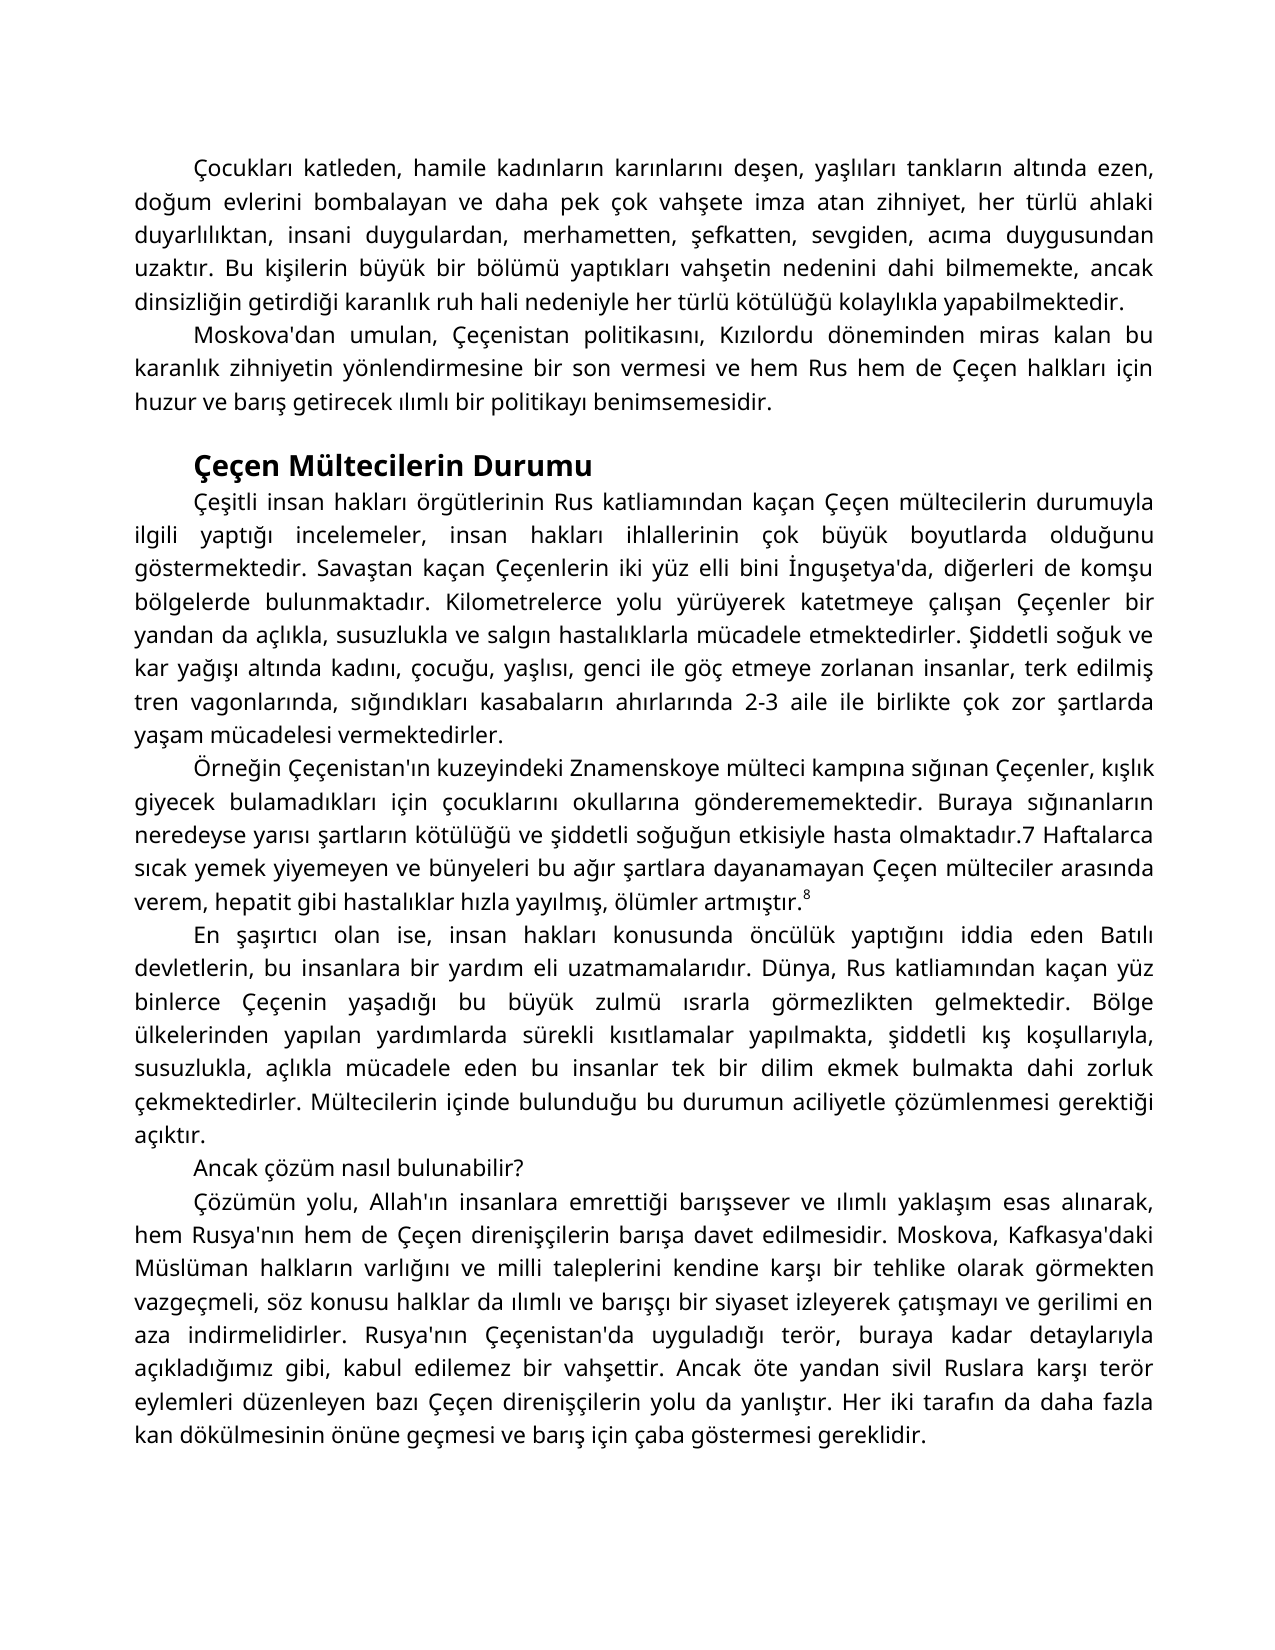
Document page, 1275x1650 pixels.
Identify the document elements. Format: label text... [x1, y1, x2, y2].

text Çeşitli insan hakları örgütlerinin Rus katliamından kaçan Çeçen mültecilerin durumuyla ilgili yaptığı incelemeler, insan hakları ihlallerinin çok büyük boyutlarda olduğunu göstermektedir. Savaştan kaçan Çeçenlerin iki yüz elli bini İnguşetya'da, diğerleri de komşu bölgelerde bulunmaktadır. Kilometrelerce yolu yürüyerek katetmeye çalışan Çeçenler bir yandan da açlıkla, susuzlukla ve salgın hastalıklarla mücadele etmektedirler. Şiddetli soğuk ve kar yağışı altında kadını, çocuğu, yaşlısı, genci ile göç etmeye zorlanan insanlar, terk edilmiş tren vagonlarında, sığındıkları kasabaların ahırlarında 2-3 aile ile birlikte çok zor şartlarda yaşam mücadelesi vermektedirler. [134, 483, 1155, 750]
subtitle Çeçen Mültecilerin Durumu [134, 450, 1155, 483]
text Moskova'dan umulan, Çeçenistan politikasını, Kızılordu döneminden miras kalan bu karanlık zihniyetin yönlendirmesine bir son vermesi ve hem Rus hem de Çeçen halkları için huzur ve barış getirecek ılımlı bir politikayı benimsemesidir. [134, 317, 1155, 417]
text Örneğin Çeçenistan'ın kuzeyindeki Znamenskoye mülteci kampına sığınan Çeçenler, kışlık giyecek bulamadıkları için çocuklarını okullarına gönderememektedir. Buraya sığınanların neredeyse yarısı şartların kötülüğü ve şiddetli soğuğun etkisiyle hasta olmaktadır.7 Haftalarca sıcak yemek yiyemeyen ve bünyeleri bu ağır şartlara dayanamayan Çeçen mülteciler arasında verem, hepatit gibi hastalıklar hızla yayılmış, ölümler artmıştır.8 [134, 750, 1155, 917]
text Çözümün yolu, Allah'ın insanlara emrettiği barışsever ve ılımlı yaklaşım esas alınarak, hem Rusya'nın hem de Çeçen direnişçilerin barışa davet edilmesidir. Moskova, Kafkasya'daki Müslüman halkların varlığını ve milli taleplerini kendine karşı bir tehlike olarak görmekten vazgeçmeli, söz konusu halklar da ılımlı ve barışçı bir siyaset izleyerek çatışmayı ve gerilimi en aza indirmelidirler. Rusya'nın Çeçenistan'da uyguladığı terör, buraya kadar detaylarıyla açıkladığımız gibi, kabul edilemez bir vahşettir. Ancak öte yandan sivil Ruslara karşı terör eylemleri düzenleyen bazı Çeçen direnişçilerin yolu da yanlıştır. Her iki tarafın da daha fazla kan dökülmesinin önüne geçmesi ve barış için çaba göstermesi gereklidir. [134, 1183, 1155, 1450]
text Ancak çözüm nasıl bulunabilir? [134, 1150, 1155, 1183]
text En şaşırtıcı olan ise, insan hakları konusunda öncülük yaptığını iddia eden Batılı devletlerin, bu insanlara bir yardım eli uzatmamalarıdır. Dünya, Rus katliamından kaçan yüz binlerce Çeçenin yaşadığı bu büyük zulmü ısrarla görmezlikten gelmektedir. Bölge ülkelerinden yapılan yardımlarda sürekli kısıtlamalar yapılmakta, şiddetli kış koşullarıyla, susuzlukla, açlıkla mücadele eden bu insanlar tek bir dilim ekmek bulmakta dahi zorluk çekmektedirler. Mültecilerin içinde bulunduğu bu durumun aciliyetle çözümlenmesi gerektiği açıktır. [134, 917, 1155, 1150]
text Çocukları katleden, hamile kadınların karınlarını deşen, yaşlıları tankların altında ezen, doğum evlerini bombalayan ve daha pek çok vahşete imza atan zihniyet, her türlü ahlaki duyarlılıktan, insani duygulardan, merhametten, şefkatten, sevgiden, acıma duygusundan uzaktır. Bu kişilerin büyük bir bölümü yaptıkları vahşetin nedenini dahi bilmemekte, ancak dinsizliğin getirdiği karanlık ruh hali nedeniyle her türlü kötülüğü kolaylıkla yapabilmektedir. [134, 150, 1155, 317]
